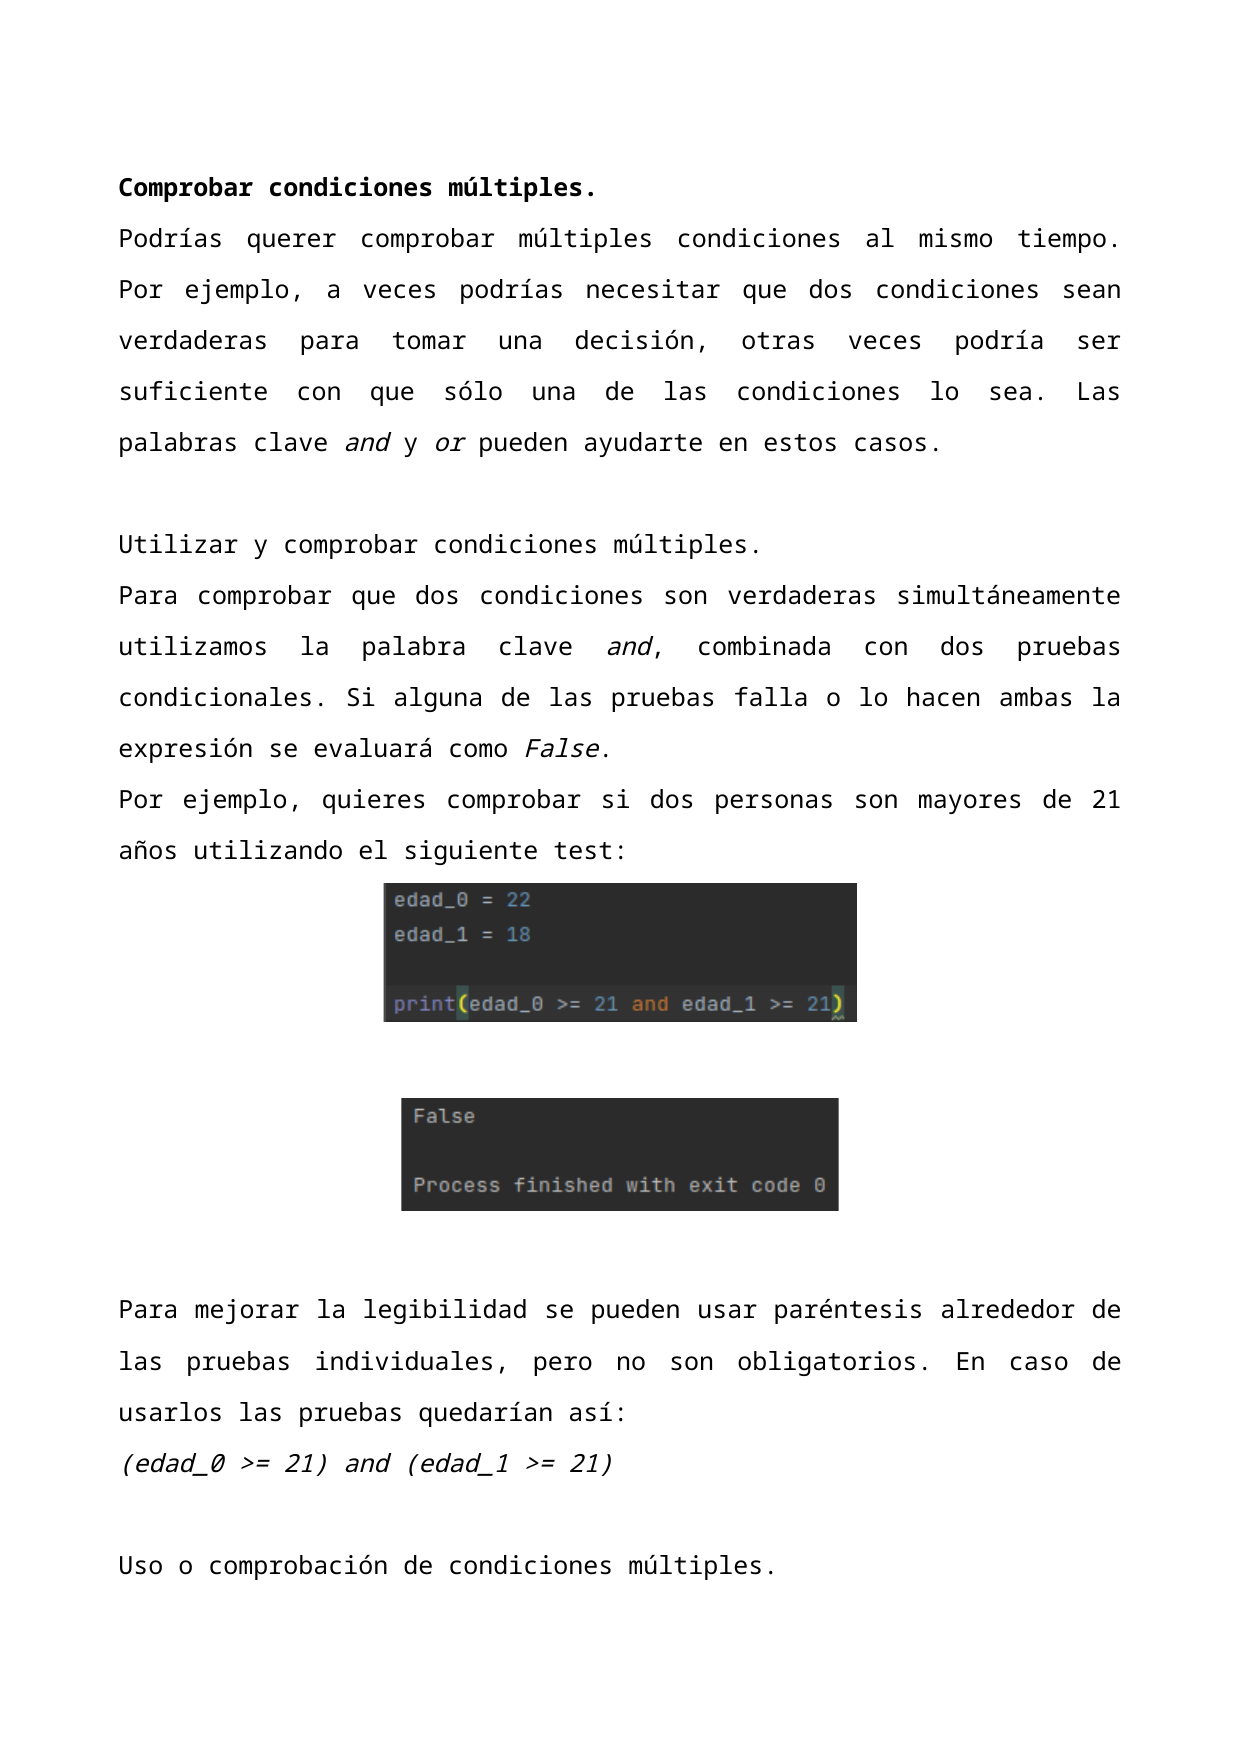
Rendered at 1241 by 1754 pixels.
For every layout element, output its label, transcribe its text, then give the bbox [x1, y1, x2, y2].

text Para comprobar que dos condiciones son verdaderas simultáneamente utilizamos la palabra clave and, combinada con dos pruebas condicionales. Si alguna de las pruebas falla o lo hacen ambas la expresión se evaluará como False. [118, 577, 1122, 765]
picture [401, 1098, 839, 1211]
text Por ejemplo, quieres comprobar si dos personas son mayores de 21 años utilizando el siguiente test: [118, 782, 1122, 867]
picture [383, 883, 857, 1022]
text Para mejorar la legibilidad se pueden usar paréntesis alrededor de las pruebas individuales, pero no son obligatorios. En caso de usarlos las pruebas quedarían así: [118, 1292, 1122, 1428]
text Utilizar y comprobar condiciones múltiples. [118, 526, 1122, 561]
text Comprobar condiciones múltiples. [118, 169, 1122, 203]
text (edad_0 >= 21) and (edad_1 >= 21) [118, 1445, 1122, 1479]
text Uso o comprobación de condiciones múltiples. [118, 1547, 1122, 1581]
text Podrías querer comprobar múltiples condiciones al mismo tiempo. Por ejemplo, a veces podrías necesitar que dos condiciones sean verdaderas para tomar una decisión, otras veces podría ser suficiente con que sólo una de las condiciones lo sea. Las palabras clave and y or pueden ayudarte en estos casos. [118, 220, 1122, 458]
